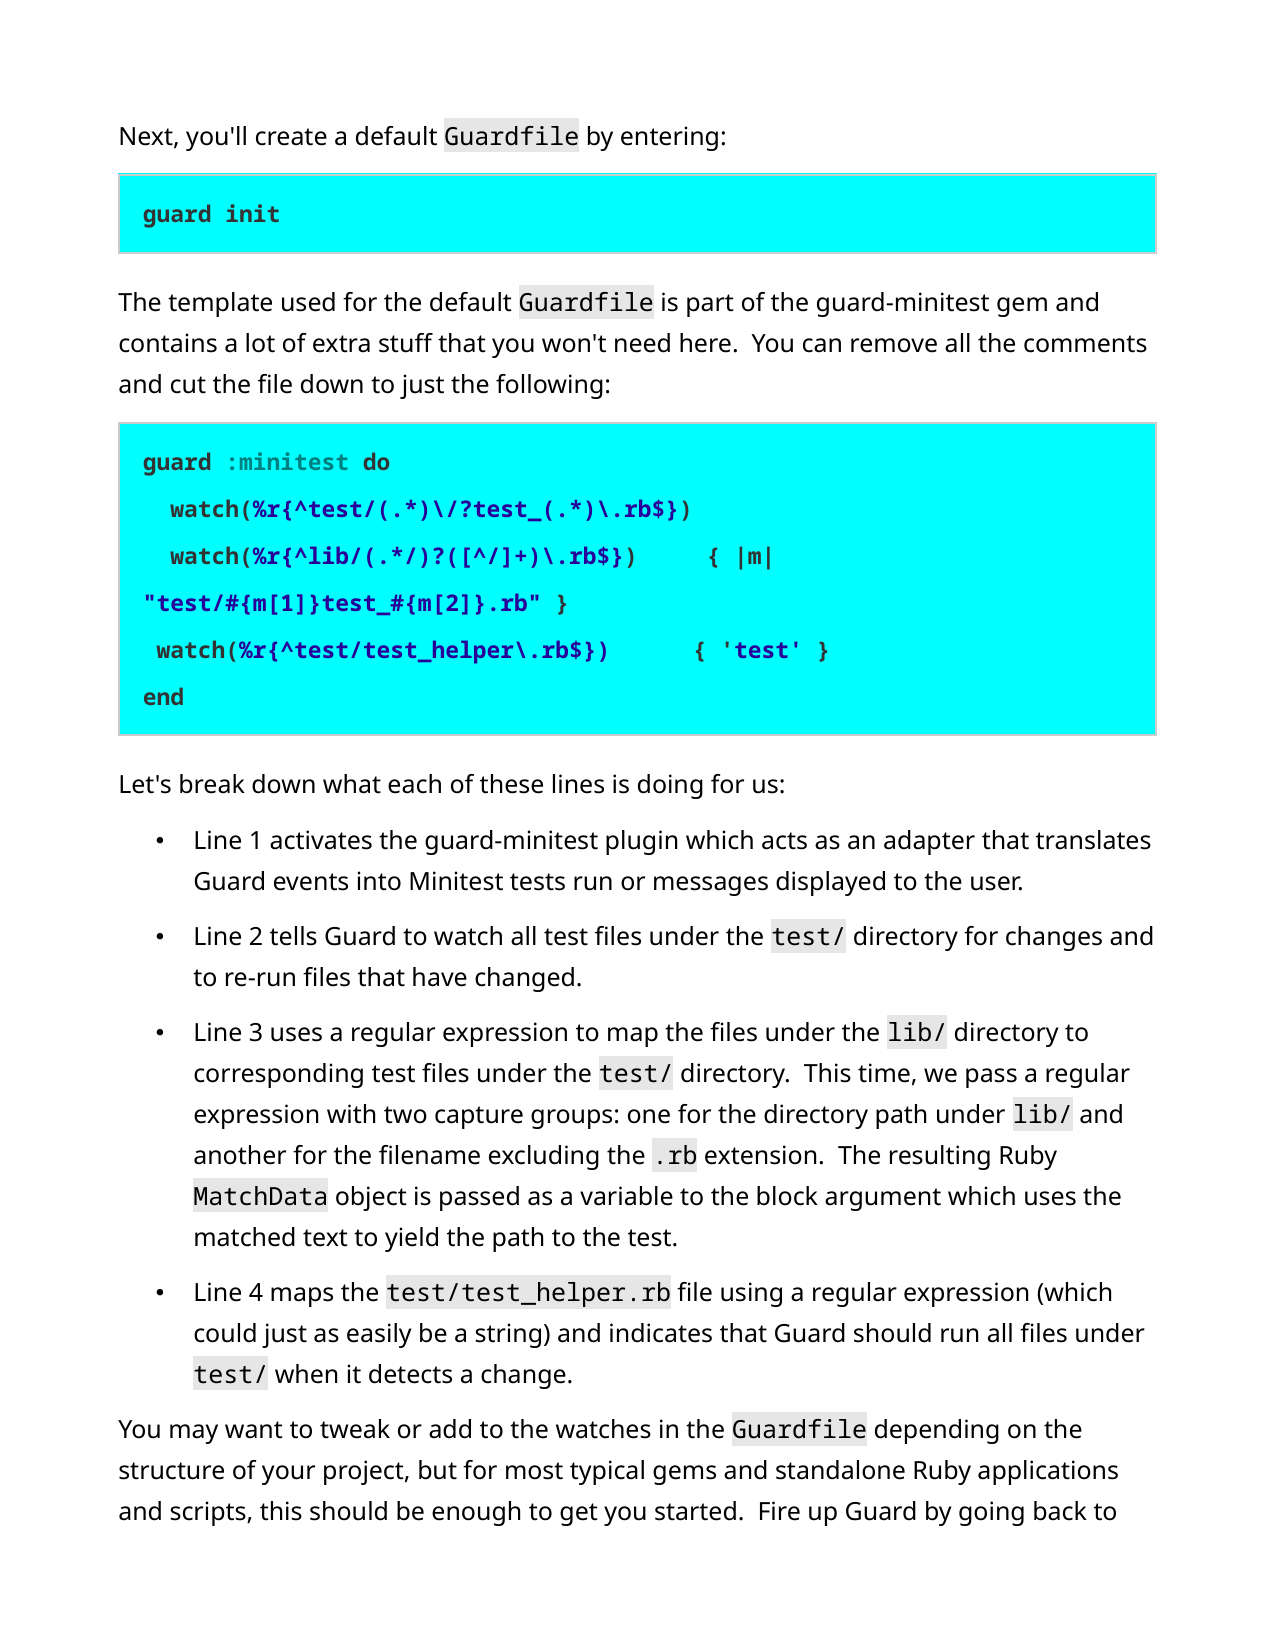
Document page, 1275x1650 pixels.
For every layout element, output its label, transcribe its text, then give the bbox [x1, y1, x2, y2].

list Line 2 tells Guard to watch all test files under the test/ directory for changes and to re-run files that have changed. [156, 919, 1157, 994]
text watch(%r{^test/(.*)\/?test_(.*)\.rb$}) [120, 468, 1155, 515]
text The template used for the default Guardfile is part of the guard-minitest gem and contains a lot of extra stuff that you won't need here. You can remove all the comments and cut the file down to just the following: [118, 284, 1157, 400]
text watch(%r{^lib/(.*/)?([^/]+)\.rb$}) { |m| "test/#{m[1]}test_#{m[2]}.rb" } [120, 515, 1155, 609]
text guard :minitest do [120, 424, 1155, 468]
list Line 3 uses a regular expression to map the files under the lib/ directory to corresponding test files under the test/ directory. This time, we pass a regular expression with two capture groups: one for the directory path under lib/ and another for the filename excluding the .rb extension. The resulting Ruby MatchData object is passed as a variable to the block argument which uses the matched text to yield the path to the test. [156, 1015, 1157, 1253]
text guard init [120, 176, 1155, 252]
text Next, you'll create a default Guardfile by entering: [118, 118, 1157, 152]
text You may want to tweak or add to the watches in the Guardfile depending on the structure of your project, but for most typical gems and standalone Ruby applications and scripts, this should be enough to get you started. Fire up Guard by going back to [118, 1412, 1157, 1527]
text watch(%r{^test/test_helper\.rb$}) { 'test' } [120, 609, 1155, 656]
list Line 4 maps the test/test_helper.rb file using a regular expression (which could just as easily be a string) and indicates that Guard should run all files under test/ when it detects a change. [156, 1274, 1157, 1390]
list Line 1 activates the guard-minitest plugin which acts as an adapter that translates Guard events into Minitest tests run or messages displayed to the user. [156, 822, 1157, 897]
text Let's break down what each of these lines is doing for us: [118, 767, 1157, 801]
text end [120, 656, 1155, 734]
